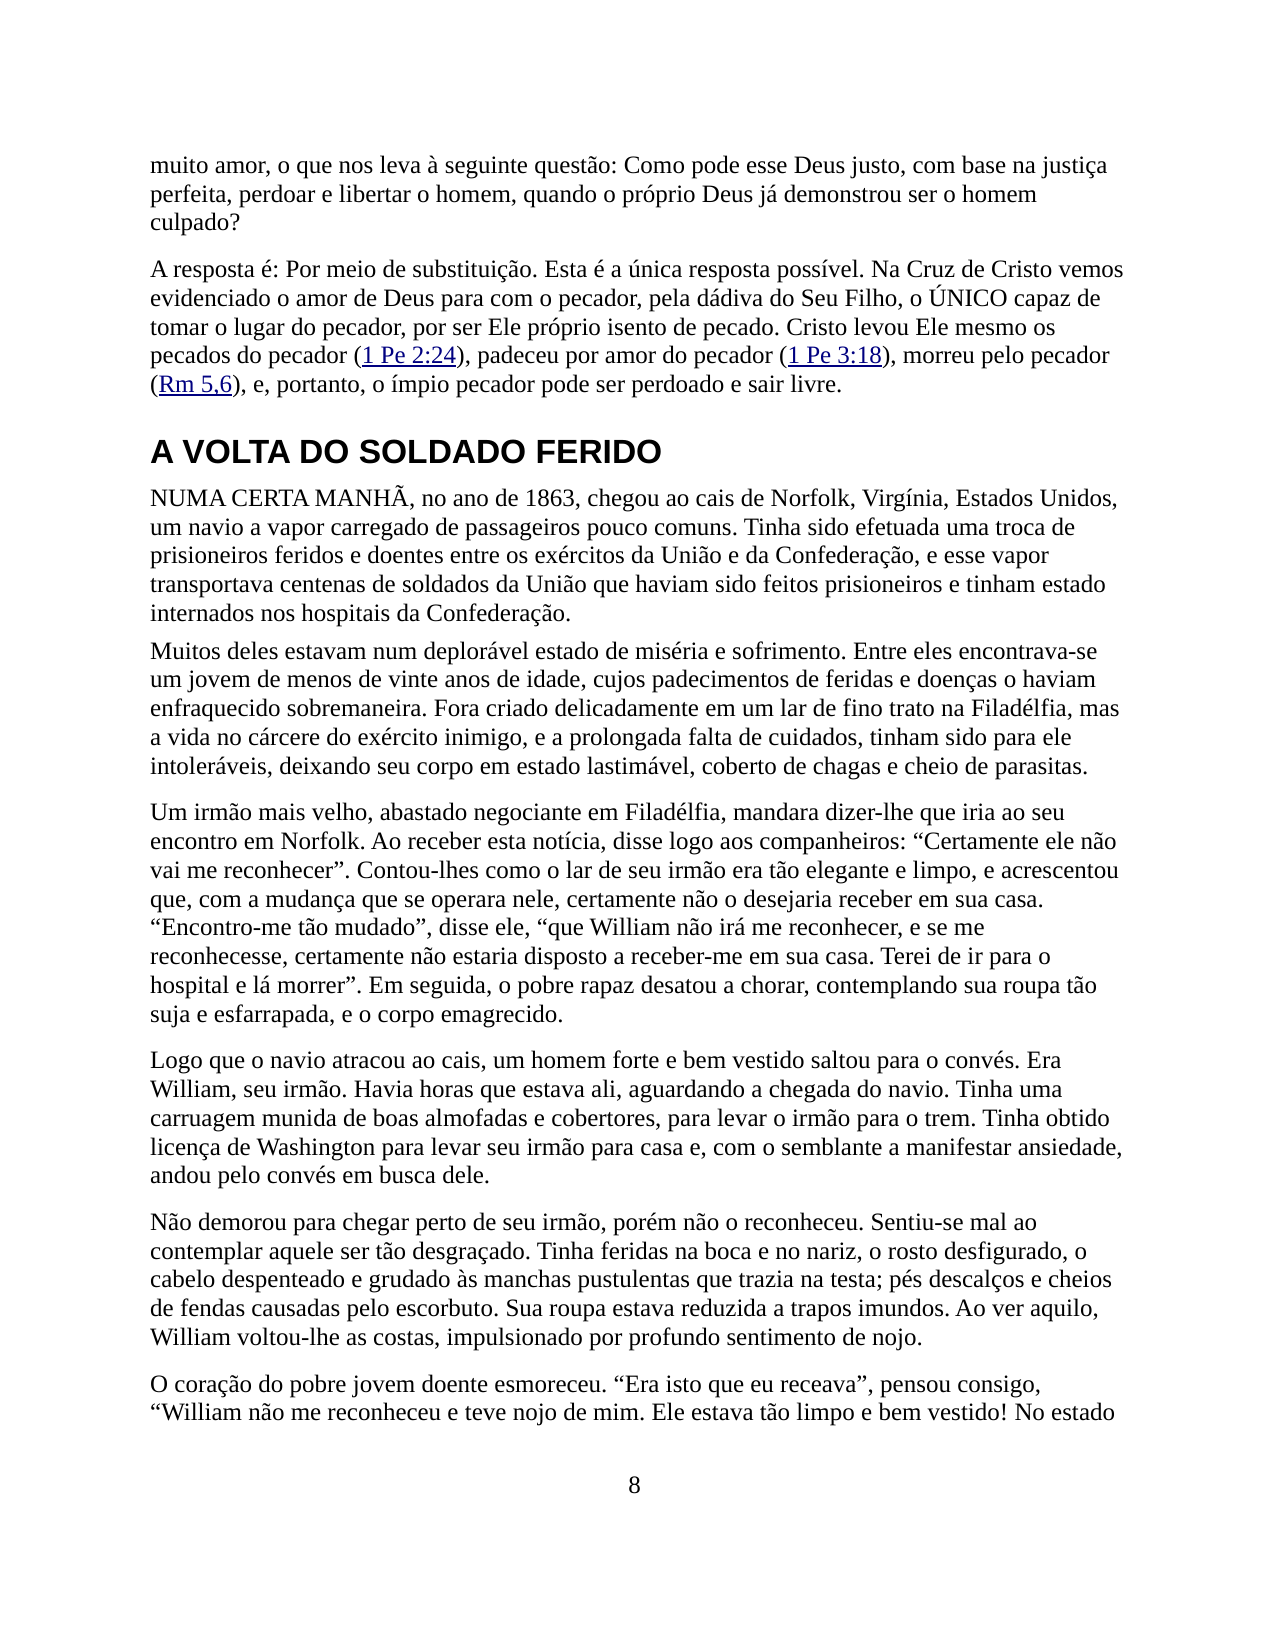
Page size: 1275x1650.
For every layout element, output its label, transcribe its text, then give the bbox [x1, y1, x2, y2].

text muito amor, o que nos leva à seguinte questão: Como pode esse Deus justo, com base na justiça perfeita, perdoar e libertar o homem, quando o próprio Deus já demonstrou ser o homem culpado? [150, 150, 1125, 236]
text O coração do pobre jovem doente esmoreceu. “Era isto que eu receava”, pensou consigo, “William não me reconheceu e teve nojo de mim. Ele estava tão limpo e bem vestido! No estado [150, 1369, 1125, 1426]
text Não demorou para chegar perto de seu irmão, porém não o reconheceu. Sentiu-se mal ao contemplar aquele ser tão desgraçado. Tinha feridas na boca e no nariz, o rosto desfigurado, o cabelo despenteado e grudado às manchas pustulentas que trazia na testa; pés descalços e cheios de fendas causadas pelo escorbuto. Sua roupa estava reduzida a trapos imundos. Ao ver aquilo, William voltou-lhe as costas, impulsionado por profundo sentimento de nojo. [150, 1207, 1125, 1351]
text Um irmão mais velho, abastado negociante em Filadélfia, mandara dizer-lhe que iria ao seu encontro em Norfolk. Ao receber esta notícia, disse logo aos companheiros: “Certamente ele não vai me reconhecer”. Contou-lhes como o lar de seu irmão era tão elegante e limpo, e acrescentou que, com a mudança que se operara nele, certamente não o desejaria receber em sua casa. “Encontro-me tão mudado”, disse ele, “que William não irá me reconhecer, e se me reconhecesse, certamente não estaria disposto a receber-me em sua casa. Terei de ir para o hospital e lá morrer”. Em seguida, o pobre rapaz desatou a chorar, contemplando sua roupa tão suja e esfarrapada, e o corpo emagrecido. [150, 797, 1125, 1027]
text Muitos deles estavam num deplorável estado de miséria e sofrimento. Entre eles encontrava-se um jovem de menos de vinte anos de idade, cujos padecimentos de feridas e doenças o haviam enfraquecido sobremaneira. Fora criado delicadamente em um lar de fino trato na Filadélfia, mas a vida no cárcere do exército inimigo, e a prolongada falta de cuidados, tinham sido para ele intoleráveis, deixando seu corpo em estado lastimável, coberto de chagas e cheio de parasitas. [150, 636, 1125, 779]
text Logo que o navio atracou ao cais, um homem forte e bem vestido saltou para o convés. Era William, seu irmão. Havia horas que estava ali, aguardando a chegada do navio. Tinha uma carruagem munida de boas almofadas e cobertores, para levar o irmão para o trem. Tinha obtido licença de Washington para levar seu irmão para casa e, com o semblante a manifestar ansiedade, andou pelo convés em busca dele. [150, 1045, 1125, 1189]
text A resposta é: Por meio de substituição. Esta é a única resposta possível. Na Cruz de Cristo vemos evidenciado o amor de Deus para com o pecador, pela dádiva do Seu Filho, o ÚNICO capaz de tomar o lugar do pecador, por ser Ele próprio isento de pecado. Cristo levou Ele mesmo os pecados do pecador (1 Pe 2:24), padeceu por amor do pecador (1 Pe 3:18), morreu pelo pecador (Rm 5,6), e, portanto, o ímpio pecador pode ser perdoado e sair livre. [150, 254, 1125, 398]
subtitle A VOLTA DO SOLDADO FERIDO [150, 432, 1125, 471]
text NUMA CERTA MANHÃ, no ano de 1863, chegou ao cais de Norfolk, Virgínia, Estados Unidos, um navio a vapor carregado de passageiros pouco comuns. Tinha sido efetuada uma troca de prisioneiros feridos e doentes entre os exércitos da União e da Confederação, e esse vapor transportava centenas de soldados da União que haviam sido feitos prisioneiros e tinham estado internados nos hospitais da Confederação. [150, 483, 1125, 627]
